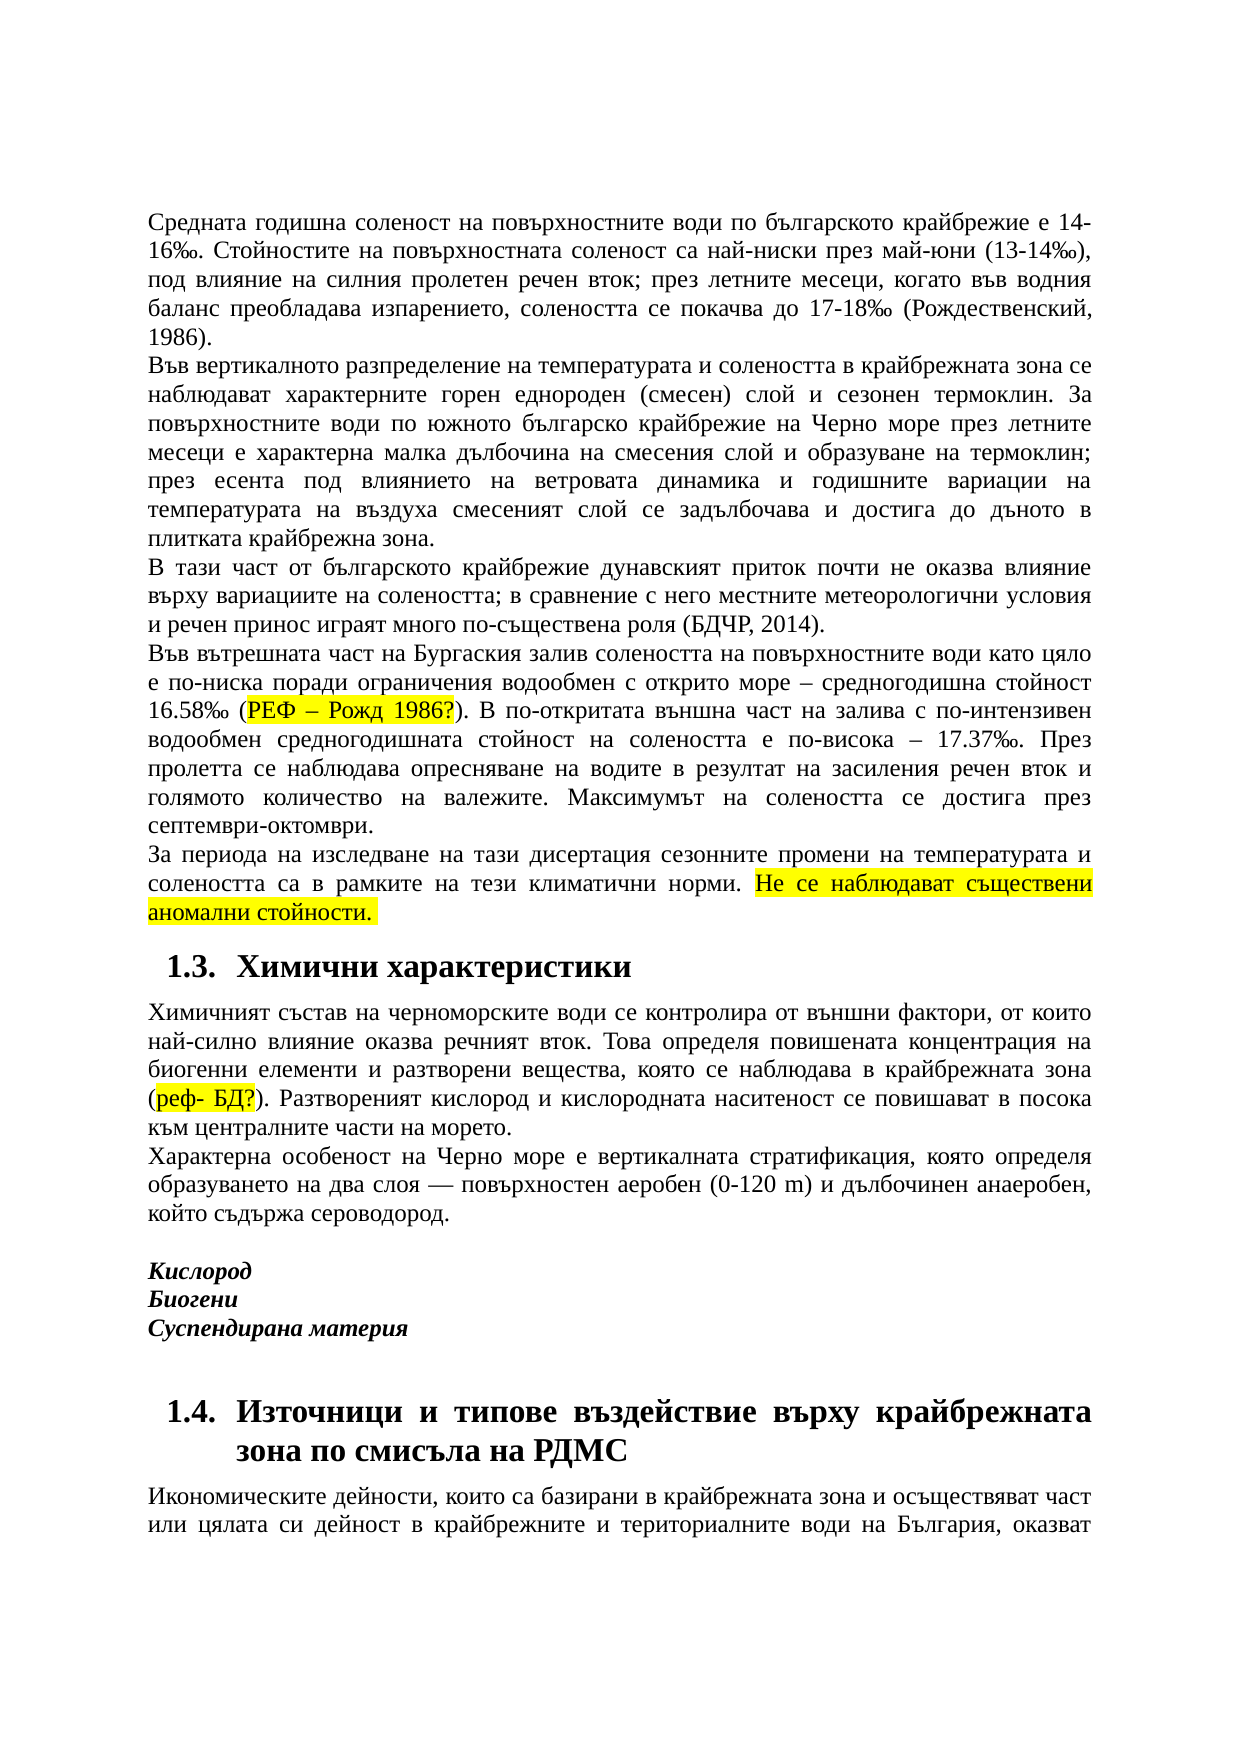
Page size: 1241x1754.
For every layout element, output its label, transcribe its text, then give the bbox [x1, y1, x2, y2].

text За периода на изследване на тази дисертация сезонните промени на температурата и солеността са в рамките на тези климатични норми. Не се наблюдават съществени аномални стойности. [148, 839, 1093, 925]
text Във вертикалното разпределение на температурата и солеността в крайбрежната зона се наблюдават характерните горен еднороден (смесен) слой и сезонен термоклин. За повърхностните води по южното българско крайбрежие на Черно море през летните месеци е характерна малка дълбочина на смесения слой и образуване на термоклин; през есента под влиянието на ветровата динамика и годишните вариации на температурата на въздуха смесеният слой се задълбочава и достига до дъното в плитката крайбрежна зона. [148, 350, 1093, 552]
subtitle Източници и типове въздействие върху крайбрежната зона по смисъла на РДМС [224, 1392, 1093, 1468]
text Суспендирана материя [148, 1313, 1093, 1342]
text Във вътрешната част на Бургаския залив солеността на повърхностните води като цяло е по-ниска поради ограничения водообмен с открито море – средногодишна стойност 16.58‰ (РЕФ – Рожд 1986?). В по-откритата външна част на залива с по-интензивен водообмен средногодишната стойност на солеността е по-висока – 17.37‰. През пролетта се наблюдава опресняване на водите в резултат на засиления речен вток и голямото количество на валежите. Максимумът на солеността се достига през септември-октомври. [148, 638, 1093, 839]
text Средната годишна соленост на повърхностните води по българското крайбрежие е 14-16‰. Стойностите на повърхностната соленост са най-ниски през май-юни (13-14‰), под влияние на силния пролетен речен вток; през летните месеци, когато във водния баланс преобладава изпарението, солеността се покачва до 17-18‰ (Рождественский, 1986). [148, 207, 1093, 350]
text Химичният състав на черноморските води се контролира от външни фактори, от които най-силно влияние оказва речният вток. Това определя повишената концентрация на биогенни елементи и разтворени вещества, която се наблюдава в крайбрежната зона (реф- БД?). Разтвореният кислород и кислородната наситеност се повишават в посока към централните части на морето. [148, 997, 1093, 1141]
text Характерна особеност на Черно море е вертикалната стратификация, която определя образуването на два слоя — повърхностен аеробен (0-120 m) и дълбочинен анаеробен, който съдържа сероводород. [148, 1141, 1093, 1227]
text Кислород [148, 1256, 1093, 1284]
text Икономическите дейности, които са базирани в крайбрежната зона и осъществяват част или цялата си дейност в крайбрежните и териториалните води на България, оказват [148, 1481, 1093, 1538]
text Биогени [148, 1284, 1093, 1313]
text В тази част от българското крайбрежие дунавският приток почти не оказва влияние върху вариациите на солеността; в сравнение с него местните метеорологични условия и речен принос играят много по-съществена роля (БДЧР, 2014). [148, 552, 1093, 638]
subtitle Химични характеристики [224, 946, 1093, 984]
